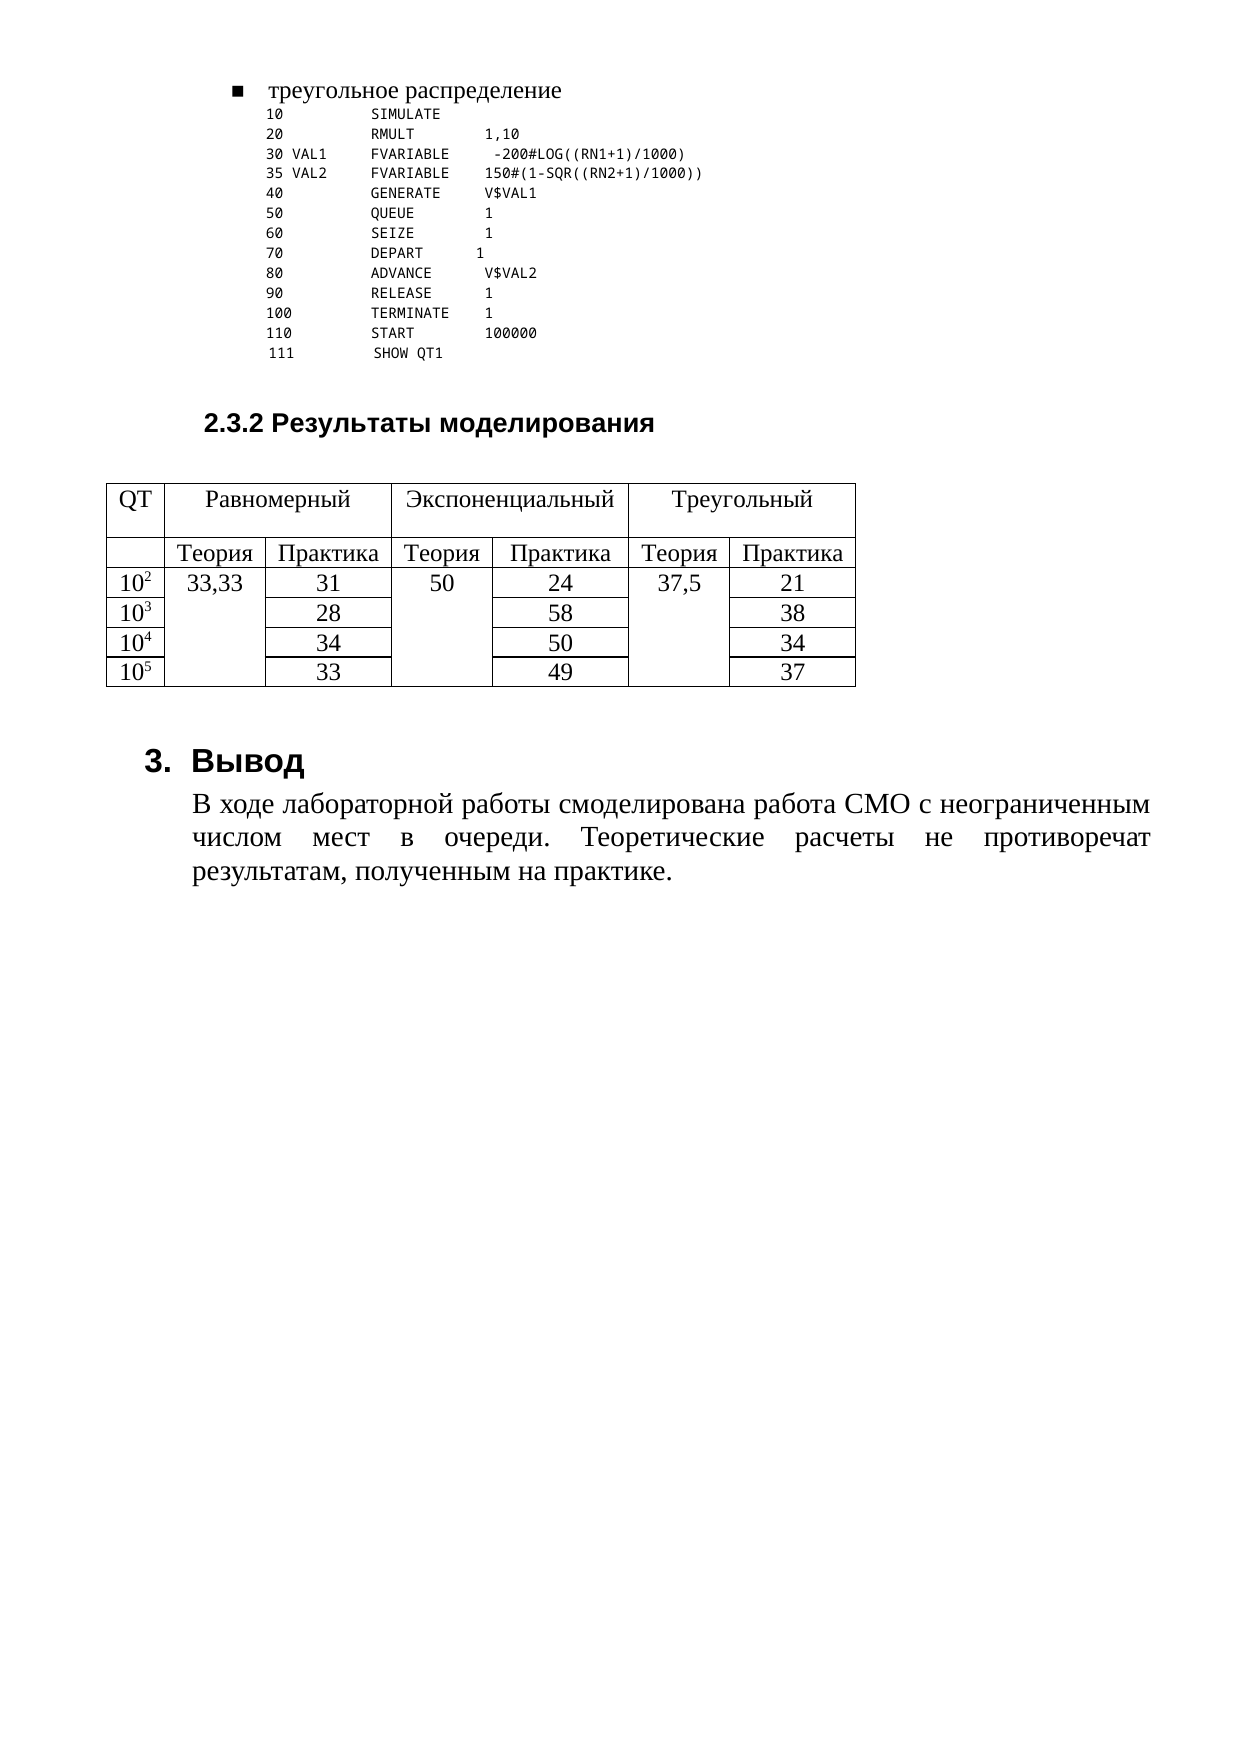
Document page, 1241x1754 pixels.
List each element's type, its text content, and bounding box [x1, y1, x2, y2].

table_cell 50 [392, 568, 492, 686]
table_header Треугольный [629, 484, 855, 537]
text 80 ADVANCE V$VAL2 [266, 263, 1152, 283]
table_cell 50 [493, 628, 628, 656]
text 10 SIMULATE [266, 104, 1152, 123]
text 100 TERMINATE 1 [266, 303, 1152, 322]
table_cell Практика [730, 538, 855, 567]
text 20 RMULT 1,10 [266, 123, 1152, 143]
subtitle Результаты моделирования [196, 407, 1152, 438]
table_header Равномерный [165, 484, 391, 537]
text В ходе лабораторной работы смоделирована работа СМО с неограниченным числом мест в очереди. Теоретические расчеты не противоречат результатам, полученным на практике. [192, 786, 1152, 886]
table_cell 24 [493, 568, 628, 597]
table_cell 28 [266, 598, 391, 627]
table_cell Теория [165, 538, 265, 567]
table_cell 33 [266, 658, 391, 686]
table_cell 49 [493, 658, 628, 686]
table_cell 34 [730, 628, 855, 656]
table_cell Практика [266, 538, 391, 567]
table_cell 21 [730, 568, 855, 597]
text 90 RELEASE 1 [266, 283, 1152, 303]
table_header Экспоненциальный [392, 484, 628, 537]
text 60 SEIZE 1 [266, 223, 1152, 243]
text 50 QUEUE 1 [266, 203, 1152, 223]
list 111 SHOW QT1 [231, 342, 1152, 362]
table_cell 37 [730, 658, 855, 686]
table_cell [107, 538, 164, 567]
table_cell 103 [107, 598, 164, 627]
text 35 VAL2 FVARIABLE 150#(1-SQR((RN2+1)/1000)) [266, 163, 1152, 183]
table_cell Теория [629, 538, 729, 567]
list треугольное распределение [231, 75, 1152, 104]
table_cell 58 [493, 598, 628, 627]
table_cell 105 [107, 658, 164, 686]
table_cell Теория [392, 538, 492, 567]
table_cell 104 [107, 628, 164, 656]
text 110 START 100000 [266, 322, 1152, 342]
table_cell 31 [266, 568, 391, 597]
table_cell 38 [730, 598, 855, 627]
text 30 VAL1 FVARIABLE -200#LOG((RN1+1)/1000) [266, 143, 1152, 163]
table_cell 34 [266, 628, 391, 656]
table_cell 33,33 [165, 568, 265, 686]
subtitle Вывод [144, 741, 1152, 779]
text 40 GENERATE V$VAL1 [266, 183, 1152, 203]
table_cell 102 [107, 568, 164, 597]
table_cell Практика [493, 538, 628, 567]
table_cell 37,5 [629, 568, 729, 686]
table_header QT [107, 484, 164, 537]
text 70 DEPART 1 [266, 243, 1152, 263]
